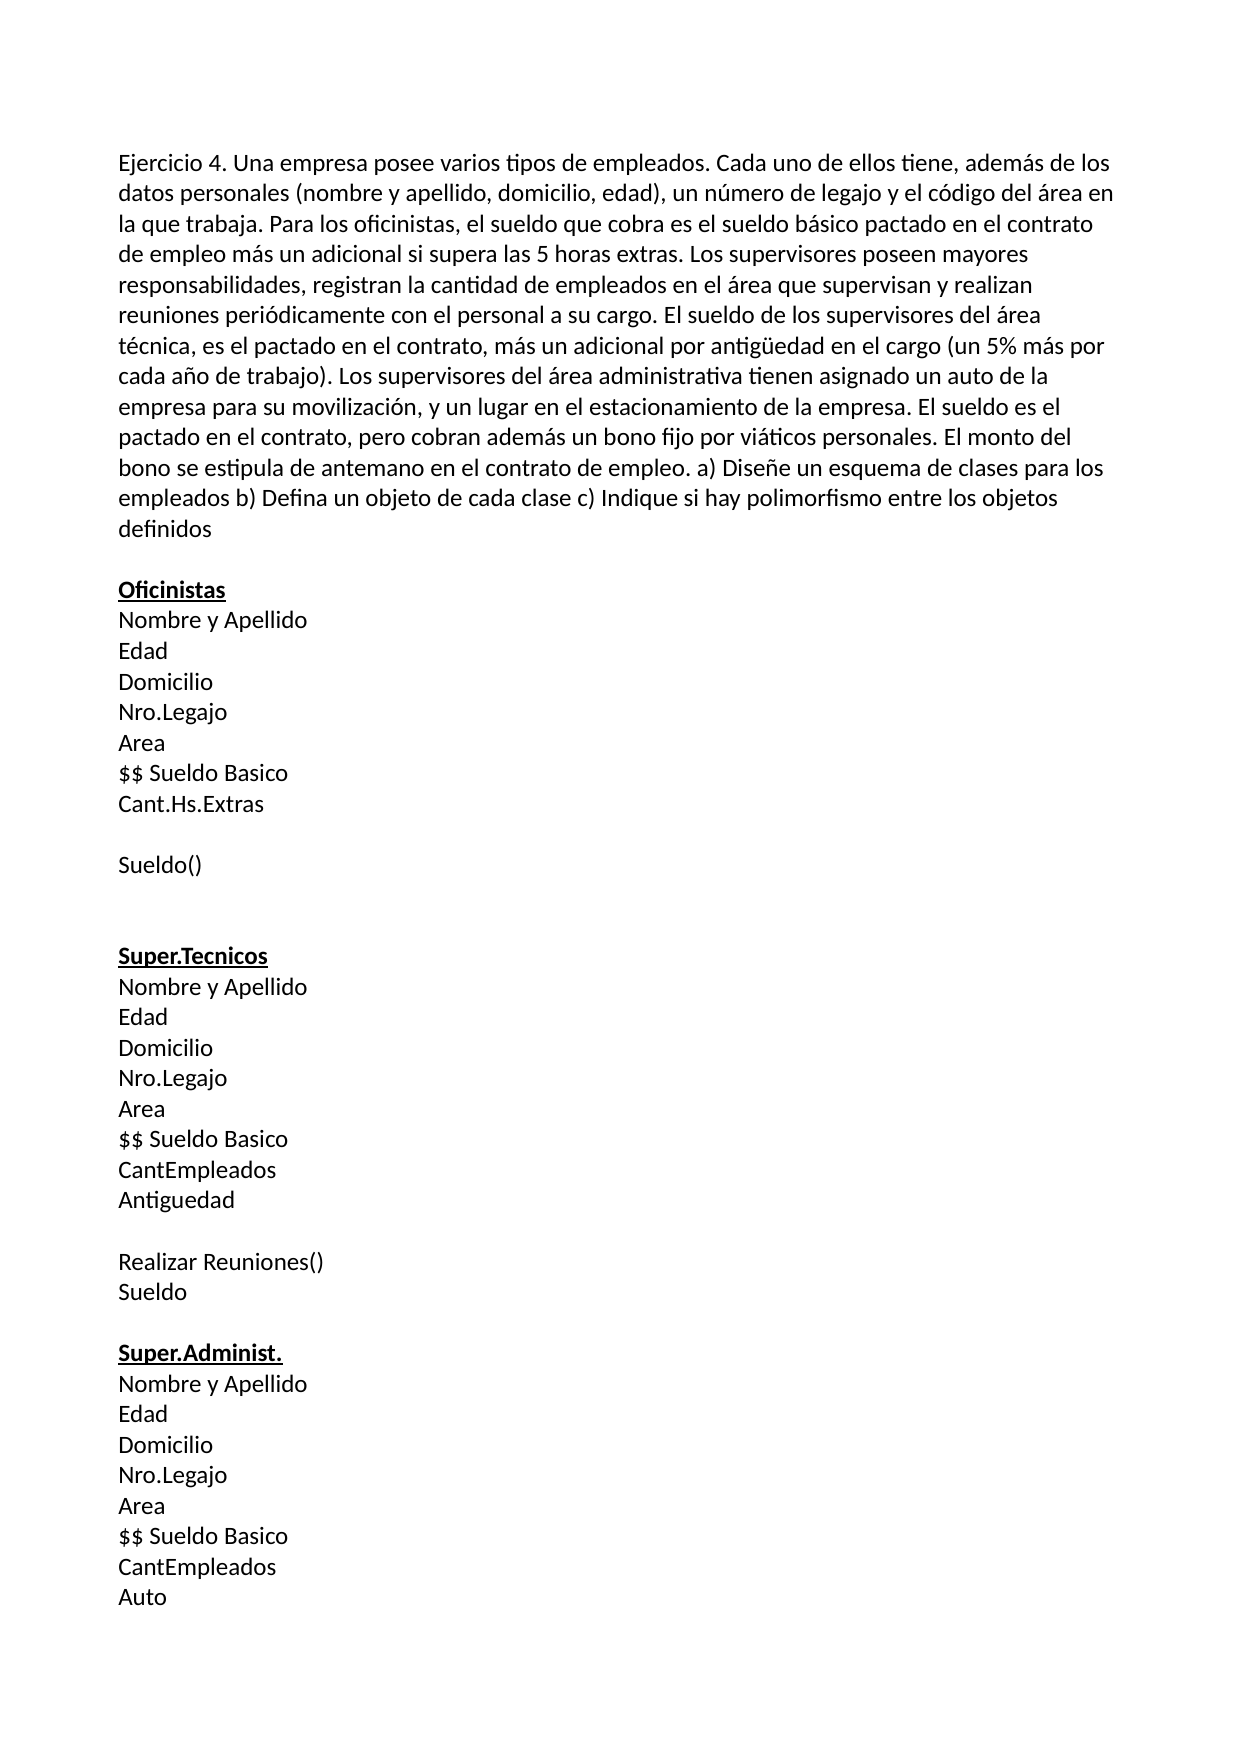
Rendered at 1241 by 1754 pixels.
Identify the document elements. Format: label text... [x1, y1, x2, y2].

text Area [118, 1093, 1122, 1123]
text Auto [118, 1581, 1122, 1612]
text Realizar Reuniones() [118, 1246, 1122, 1276]
text Domicilio [118, 1429, 1122, 1459]
text Sueldo() [118, 849, 1122, 879]
text $$ Sueldo Basico [118, 1520, 1122, 1551]
text Ejercicio 4. Una empresa posee varios tipos de empleados. Cada uno de ellos tiene, además de los datos personales (nombre y apellido, domicilio, edad), un número de legajo y el código del área en la que trabaja. Para los oficinistas, el sueldo que cobra es el sueldo básico pactado en el contrato de empleo más un adicional si supera las 5 horas extras. Los supervisores poseen mayores responsabilidades, registran la cantidad de empleados en el área que supervisan y realizan reuniones periódicamente con el personal a su cargo. El sueldo de los supervisores del área técnica, es el pactado en el contrato, más un adicional por antigüedad en el cargo (un 5% más por cada año de trabajo). Los supervisores del área administrativa tienen asignado un auto de la empresa para su movilización, y un lugar en el estacionamiento de la empresa. El sueldo es el pactado en el contrato, pero cobran además un bono fijo por viáticos personales. El monto del bono se estipula de antemano en el contrato de empleo. a) Diseñe un esquema de clases para los empleados b) Defina un objeto de cada clase c) Indique si hay polimorfismo entre los objetos definidos [118, 147, 1122, 544]
text Nro.Legajo [118, 1062, 1122, 1093]
text Oficinistas [118, 574, 1122, 605]
text Domicilio [118, 666, 1122, 696]
text Domicilio [118, 1032, 1122, 1062]
text Nombre y Apellido [118, 605, 1122, 635]
text Nro.Legajo [118, 1459, 1122, 1490]
text Super.Administ. [118, 1337, 1122, 1368]
text Antiguedad [118, 1184, 1122, 1215]
text Area [118, 727, 1122, 757]
text CantEmpleados [118, 1551, 1122, 1581]
text Nro.Legajo [118, 696, 1122, 727]
text Area [118, 1490, 1122, 1520]
text $$ Sueldo Basico [118, 1123, 1122, 1154]
text Edad [118, 635, 1122, 666]
text Edad [118, 1398, 1122, 1429]
text Super.Tecnicos [118, 940, 1122, 971]
text Sueldo [118, 1276, 1122, 1307]
text Nombre y Apellido [118, 971, 1122, 1001]
text Cant.Hs.Extras [118, 788, 1122, 818]
text Nombre y Apellido [118, 1368, 1122, 1398]
text CantEmpleados [118, 1154, 1122, 1184]
text Edad [118, 1001, 1122, 1032]
text $$ Sueldo Basico [118, 757, 1122, 788]
